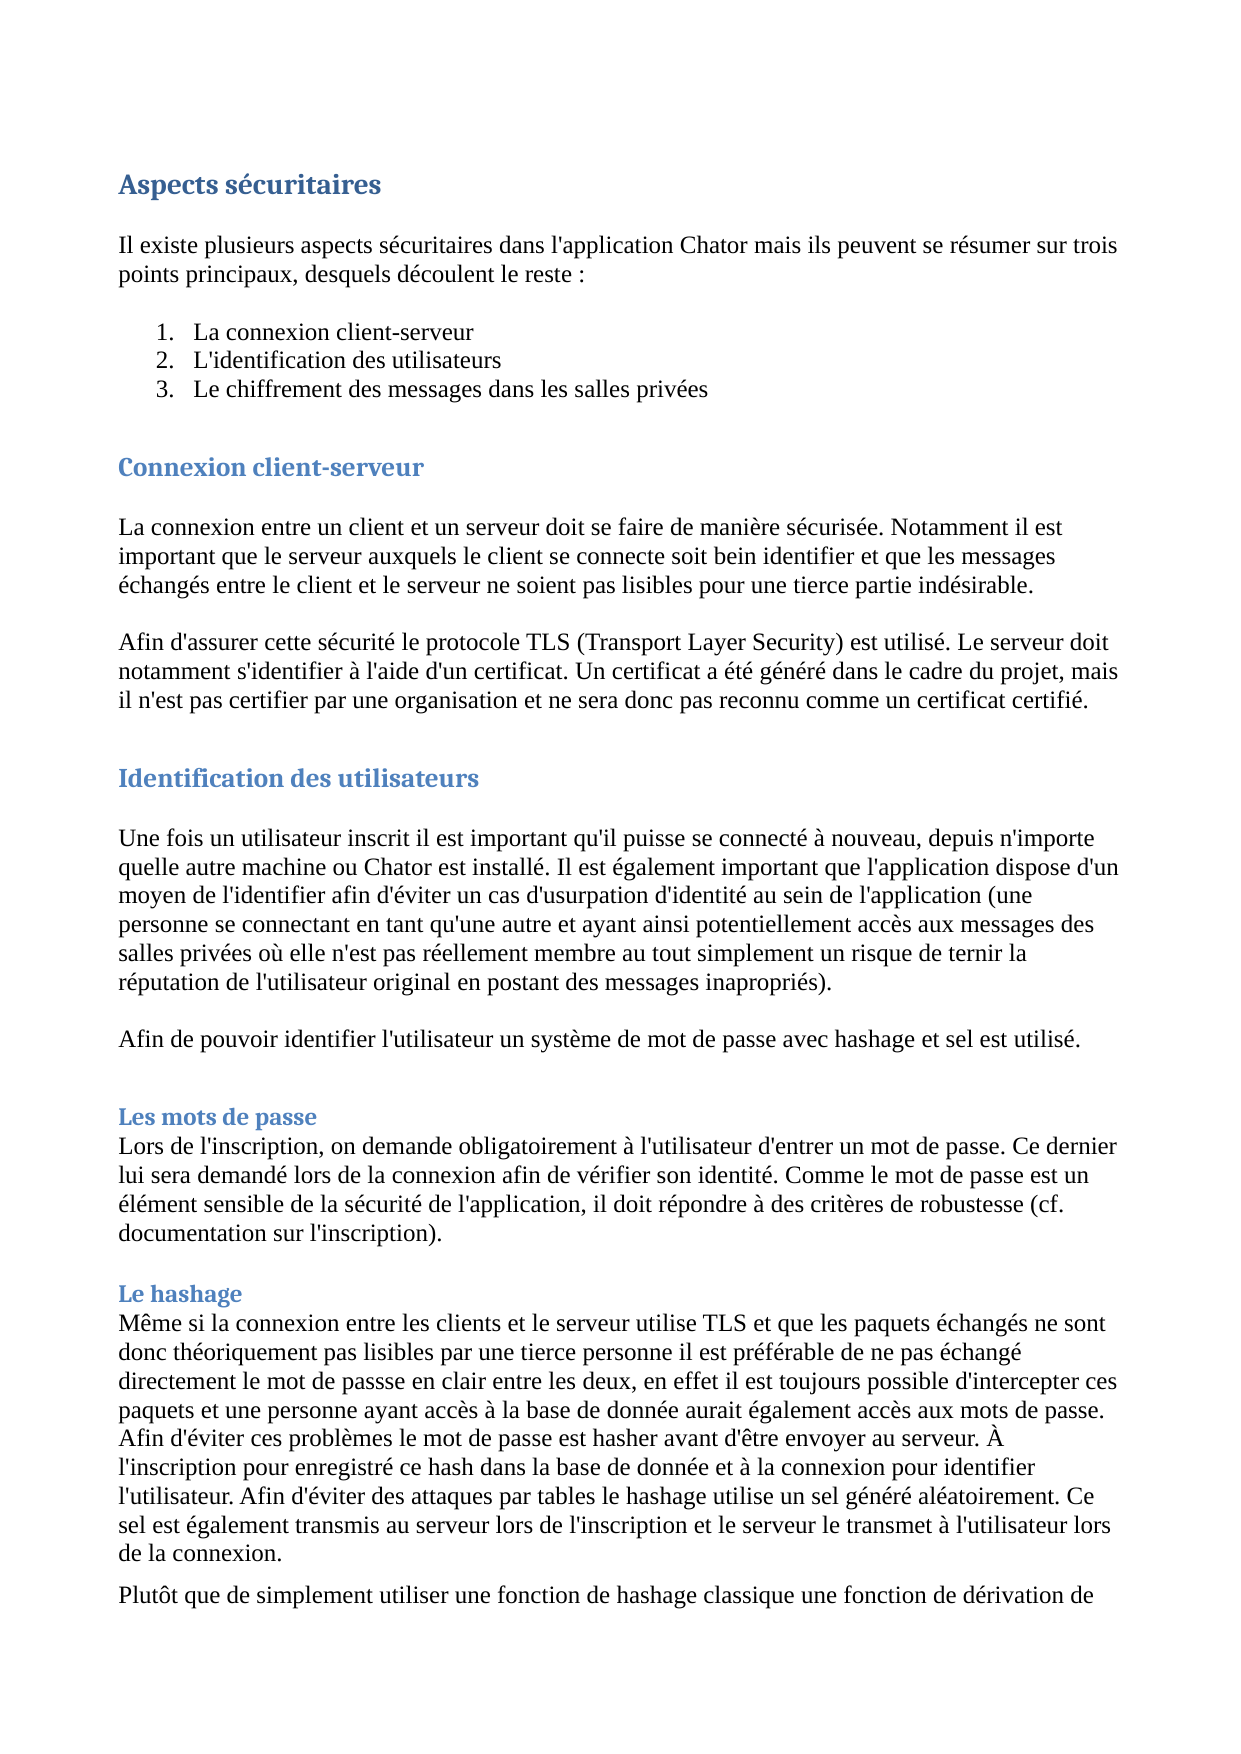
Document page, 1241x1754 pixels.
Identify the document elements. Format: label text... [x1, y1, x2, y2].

subtitle Identification des utilisateurs [118, 763, 1122, 794]
text Il existe plusieurs aspects sécuritaires dans l'application Chator mais ils peuvent se résumer sur trois points principaux, desquels découlent le reste : [118, 230, 1122, 288]
subtitle Aspects sécuritaires [118, 168, 1122, 202]
list L'identification des utilisateurs [156, 345, 1122, 374]
text Lors de l'inscription, on demande obligatoirement à l'utilisateur d'entrer un mot de passe. Ce dernier lui sera demandé lors de la connexion afin de vérifier son identité. Comme le mot de passe est un élément sensible de la sécurité de l'application, il doit répondre à des critères de robustesse (cf. documentation sur l'inscription). [118, 1131, 1122, 1246]
subtitle Les mots de passe [118, 1103, 1122, 1131]
subtitle Le hashage [118, 1280, 1122, 1308]
text Afin d'assurer cette sécurité le protocole TLS (Transport Layer Security) est utilisé. Le serveur doit notamment s'identifier à l'aide d'un certificat. Un certificat a été généré dans le cadre du projet, mais il n'est pas certifier par une organisation et ne sera donc pas reconnu comme un certificat certifié. [118, 627, 1122, 714]
text La connexion entre un client et un serveur doit se faire de manière sécurisée. Notamment il est important que le serveur auxquels le client se connecte soit bein identifier et que les messages échangés entre le client et le serveur ne soient pas lisibles pour une tierce partie indésirable. [118, 512, 1122, 599]
text Afin de pouvoir identifier l'utilisateur un système de mot de passe avec hashage et sel est utilisé. [118, 1024, 1122, 1053]
text Une fois un utilisateur inscrit il est important qu'il puisse se connecté à nouveau, depuis n'importe quelle autre machine ou Chator est installé. Il est également important que l'application dispose d'un moyen de l'identifier afin d'éviter un cas d'usurpation d'identité au sein de l'application (une personne se connectant en tant qu'une autre et ayant ainsi potentiellement accès aux messages des salles privées où elle n'est pas réellement membre au tout simplement un risque de ternir la réputation de l'utilisateur original en postant des messages inapropriés). [118, 823, 1122, 996]
list Le chiffrement des messages dans les salles privées [156, 374, 1122, 403]
subtitle Connexion client-serveur [118, 452, 1122, 484]
text Même si la connexion entre les clients et le serveur utilise TLS et que les paquets échangés ne sont donc théoriquement pas lisibles par une tierce personne il est préférable de ne pas échangé directement le mot de passse en clair entre les deux, en effet il est toujours possible d'intercepter ces paquets et une personne ayant accès à la base de donnée aurait également accès aux mots de passe. Afin d'éviter ces problèmes le mot de passe est hasher avant d'être envoyer au serveur. À l'inscription pour enregistré ce hash dans la base de donnée et à la connexion pour identifier l'utilisateur. Afin d'éviter des attaques par tables le hashage utilise un sel généré aléatoirement. Ce sel est également transmis au serveur lors de l'inscription et le serveur le transmet à l'utilisateur lors de la connexion. [118, 1308, 1122, 1567]
text Plutôt que de simplement utiliser une fonction de hashage classique une fonction de dérivation de [118, 1580, 1122, 1608]
list La connexion client-serveur [156, 317, 1122, 345]
